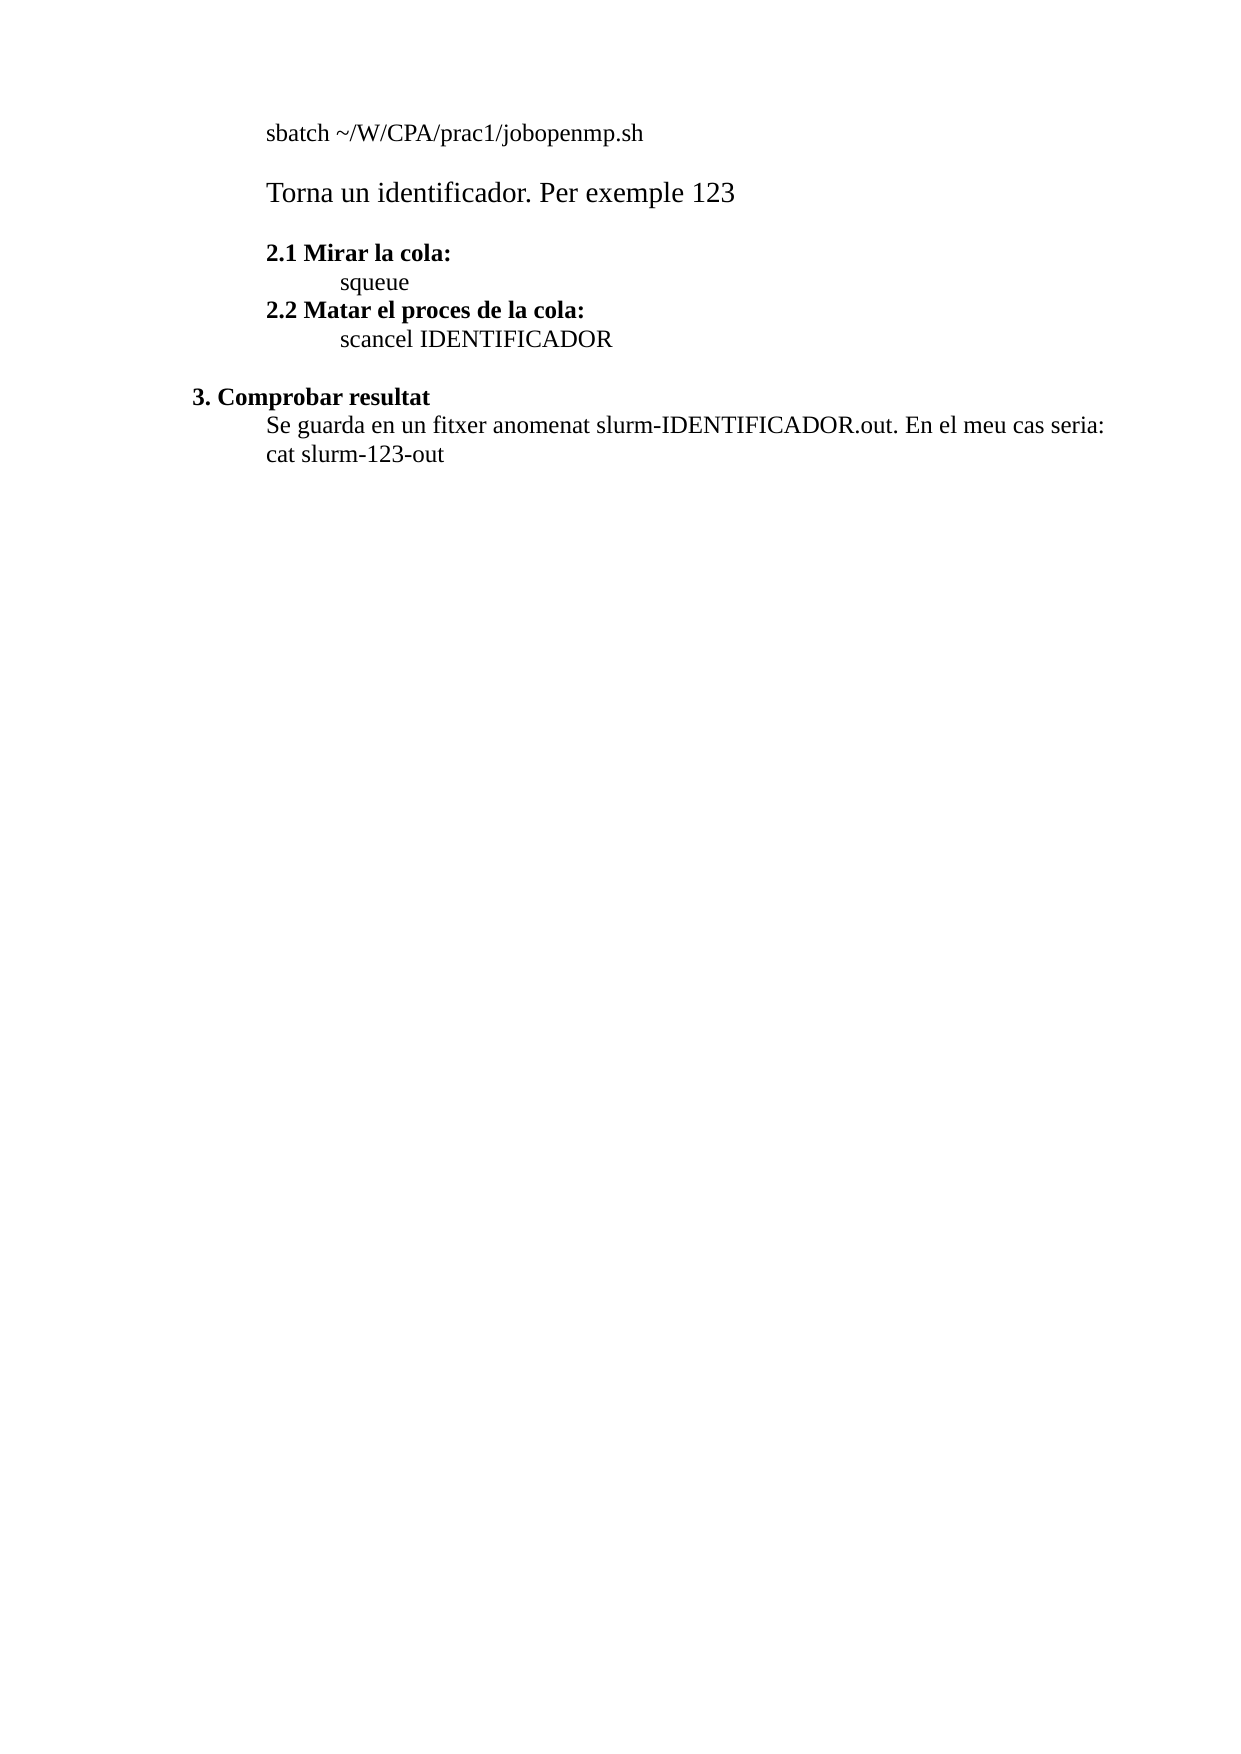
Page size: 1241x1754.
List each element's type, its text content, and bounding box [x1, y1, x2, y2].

text sbatch ~/W/CPA/prac1/jobopenmp.sh [118, 118, 1122, 147]
text 2.1 Mirar la cola: [118, 238, 1122, 267]
text scancel IDENTIFICADOR [118, 324, 1122, 353]
text 3. Comprobar resultat [118, 382, 1122, 410]
text 2.2 Matar el proces de la cola: [118, 295, 1122, 324]
text Torna un identificador. Per exemple 123 [118, 176, 1122, 209]
text squeue [118, 267, 1122, 295]
text Se guarda en un fitxer anomenat slurm-IDENTIFICADOR.out. En el meu cas seria: [118, 410, 1122, 439]
text cat slurm-123-out [118, 439, 1122, 468]
